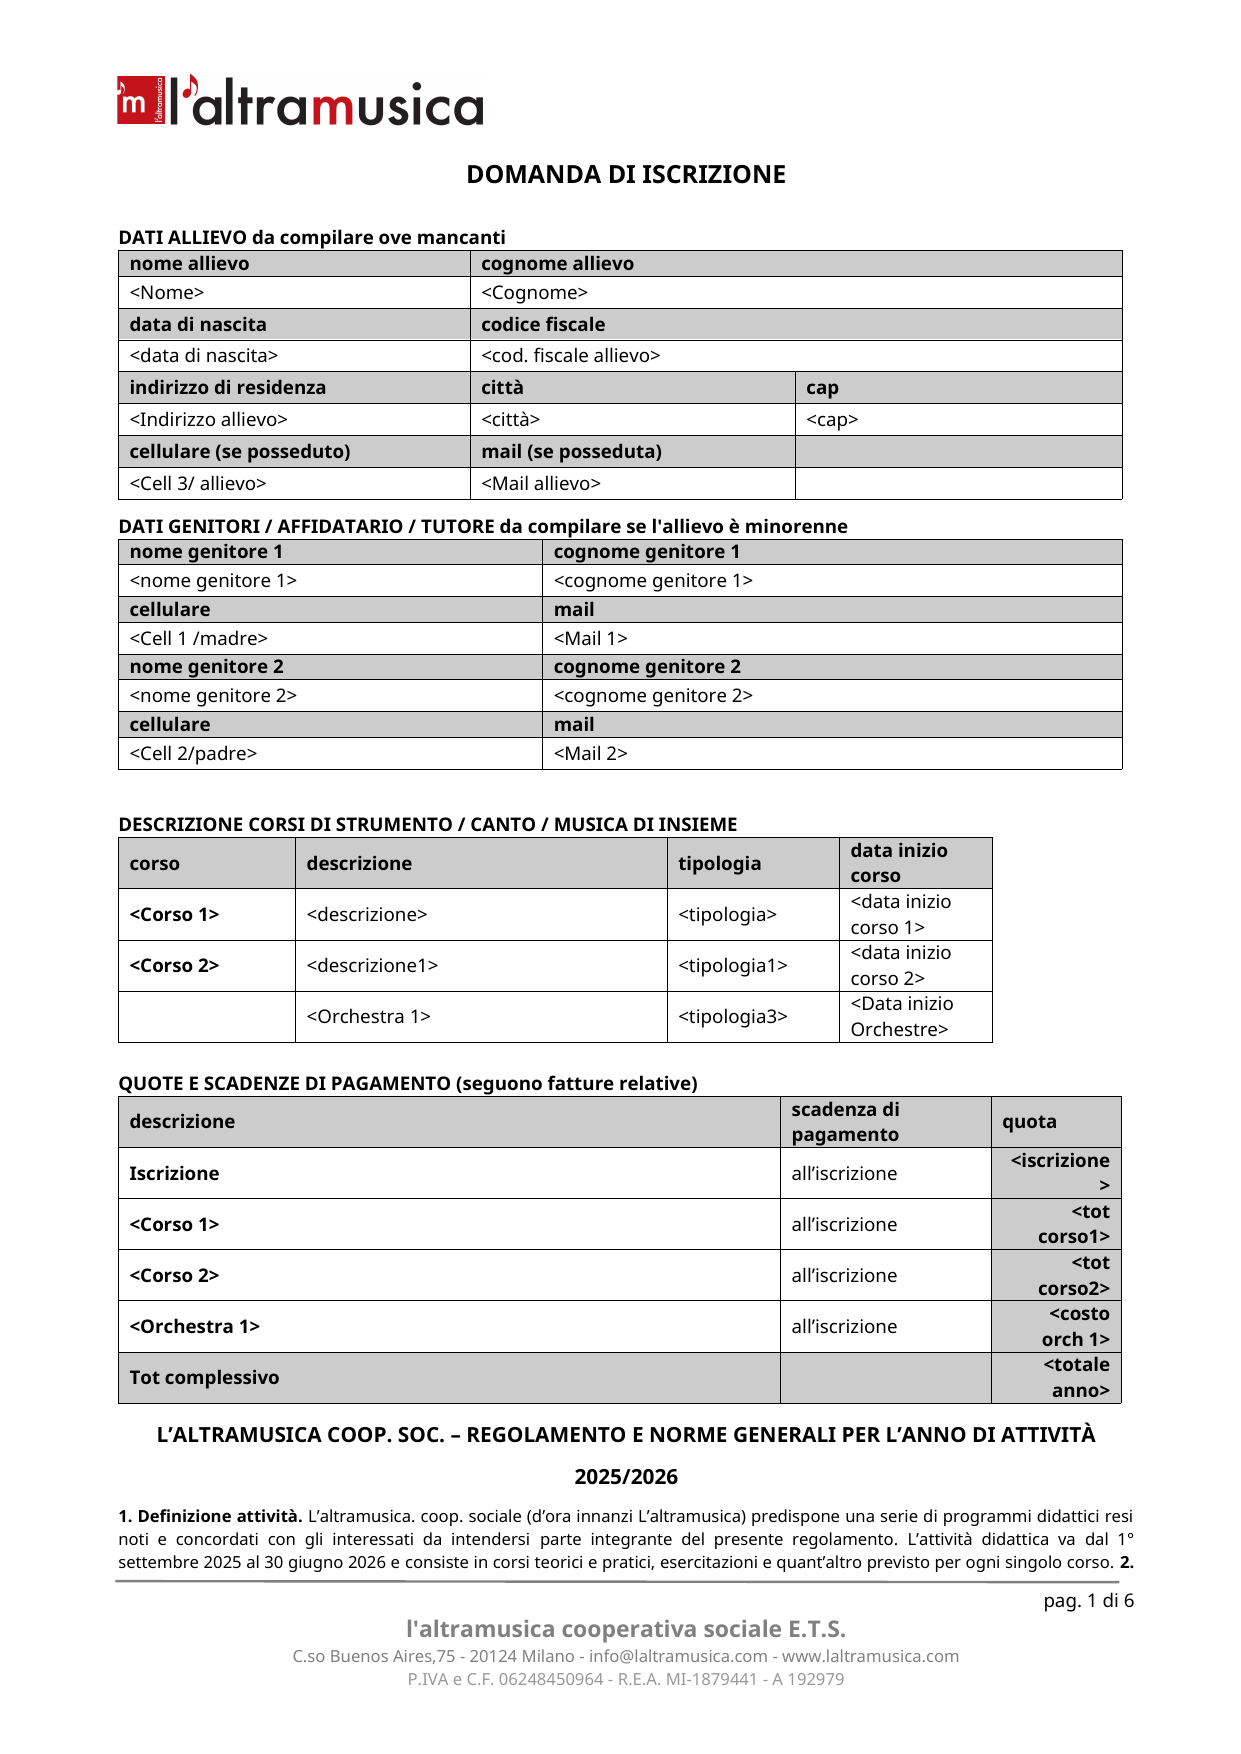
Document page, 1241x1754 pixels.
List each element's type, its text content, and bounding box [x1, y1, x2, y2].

table_cell <cap> [796, 404, 1122, 435]
table_cell Tot complessivo [119, 1353, 780, 1403]
table_header cognome genitore 1 [543, 540, 1122, 564]
table_cell <Indirizzo allievo> [119, 404, 470, 435]
table_cell [796, 436, 1122, 467]
table_cell <Cell 3/ allievo> [119, 468, 470, 499]
table_cell <costo orch 1> [992, 1301, 1121, 1352]
picture [167, 72, 486, 127]
table_cell <Corso 2> [119, 941, 295, 991]
table_cell [796, 468, 1122, 499]
table_cell <tot corso1> [992, 1199, 1121, 1249]
table_cell mail [543, 597, 1122, 622]
table_cell <cognome genitore 2> [543, 680, 1122, 711]
table_cell <Cell 2/padre> [119, 738, 542, 769]
picture [117, 76, 165, 124]
table_cell Iscrizione [119, 1148, 780, 1198]
table_cell all’iscrizione [781, 1199, 991, 1249]
table_cell [119, 992, 295, 1042]
table_cell all’iscrizione [781, 1301, 991, 1352]
table_cell cellulare (se posseduto) [119, 436, 470, 467]
table_header tipologia [668, 838, 839, 888]
table_cell cap [796, 372, 1122, 403]
table_cell mail [543, 712, 1122, 737]
table_header data inizio corso [840, 838, 992, 888]
table_cell <cognome genitore 1> [543, 565, 1122, 596]
table_header cognome allievo [471, 251, 1122, 276]
table_cell <nome genitore 2> [119, 680, 542, 711]
table_cell <Data inizio Orchestre> [840, 992, 992, 1042]
table_cell <tipologia3> [668, 992, 839, 1042]
table_cell cognome genitore 2 [543, 655, 1122, 679]
table_header quota [992, 1097, 1121, 1147]
table_cell <cod. fiscale allievo> [471, 341, 1122, 371]
table_cell <Mail 1> [543, 623, 1122, 654]
table_header descrizione [296, 838, 667, 888]
table_header descrizione [119, 1097, 780, 1147]
table_cell <nome genitore 1> [119, 565, 542, 596]
table_header scadenza di pagamento [781, 1097, 991, 1147]
text 1. Definizione attività. L’altramusica. coop. sociale (d’ora innanzi L’altramusica) predispone una serie di programmi didattici resi noti e concordati con gli interessati da intendersi parte integrante del presente regolamento. L’attività didattica va dal 1° settembre 2025 al 30 giugno 2026 e consiste in corsi teorici e pratici, esercitazioni e quant’altro previsto per ogni singolo corso. 2. [118, 1505, 1134, 1573]
table_cell <iscrizione> [992, 1148, 1121, 1198]
table_cell <Cognome> [471, 277, 1122, 308]
table_cell <descrizione> [296, 889, 667, 939]
text L’ALTRAMUSICA COOP. SOC. – REGOLAMENTO E NORME GENERALI PER L’ANNO DI ATTIVITÀ 2025/2026 [118, 1420, 1134, 1491]
table_cell <Orchestra 1> [296, 992, 667, 1042]
table_cell <città> [471, 404, 795, 435]
table_header nome allievo [119, 251, 470, 276]
table_cell all’iscrizione [781, 1250, 991, 1300]
table_cell <Corso 1> [119, 889, 295, 939]
table_cell città [471, 372, 795, 403]
text DATI ALLIEVO da compilare ove mancanti [118, 224, 1134, 250]
table_cell <Mail allievo> [471, 468, 795, 499]
table_cell <Corso 2> [119, 1250, 780, 1300]
table_cell <data di nascita> [119, 341, 470, 371]
table_cell <data inizio corso 2> [840, 941, 992, 991]
table_header corso [119, 838, 295, 888]
table_cell <descrizione1> [296, 941, 667, 991]
table_cell indirizzo di residenza [119, 372, 470, 403]
table_cell <totale anno> [992, 1353, 1121, 1403]
text DESCRIZIONE CORSI DI STRUMENTO / CANTO / MUSICA DI INSIEME [118, 812, 1134, 837]
table_cell <tipologia1> [668, 941, 839, 991]
text QUOTE E SCADENZE DI PAGAMENTO (seguono fatture relative) [118, 1070, 1134, 1096]
table_cell cellulare [119, 712, 542, 737]
table_cell mail (se posseduta) [471, 436, 795, 467]
table_cell <Corso 1> [119, 1199, 780, 1249]
table_cell <tipologia> [668, 889, 839, 939]
table_cell <tot corso2> [992, 1250, 1121, 1300]
table_cell codice fiscale [471, 309, 1122, 339]
table_cell data di nascita [119, 309, 470, 339]
table_cell cellulare [119, 597, 542, 622]
table_cell <Cell 1 /madre> [119, 623, 542, 654]
table_cell [781, 1353, 991, 1403]
table_cell nome genitore 2 [119, 655, 542, 679]
table_cell all’iscrizione [781, 1148, 991, 1198]
table_cell <Nome> [119, 277, 470, 308]
table_header nome genitore 1 [119, 540, 542, 564]
text DATI GENITORI / AFFIDATARIO / TUTORE da compilare se l'allievo è minorenne [118, 513, 1134, 539]
table_cell <Orchestra 1> [119, 1301, 780, 1352]
table_cell <Mail 2> [543, 738, 1122, 769]
text DOMANDA DI ISCRIZIONE [118, 156, 1134, 191]
table_cell <data inizio corso 1> [840, 889, 992, 939]
